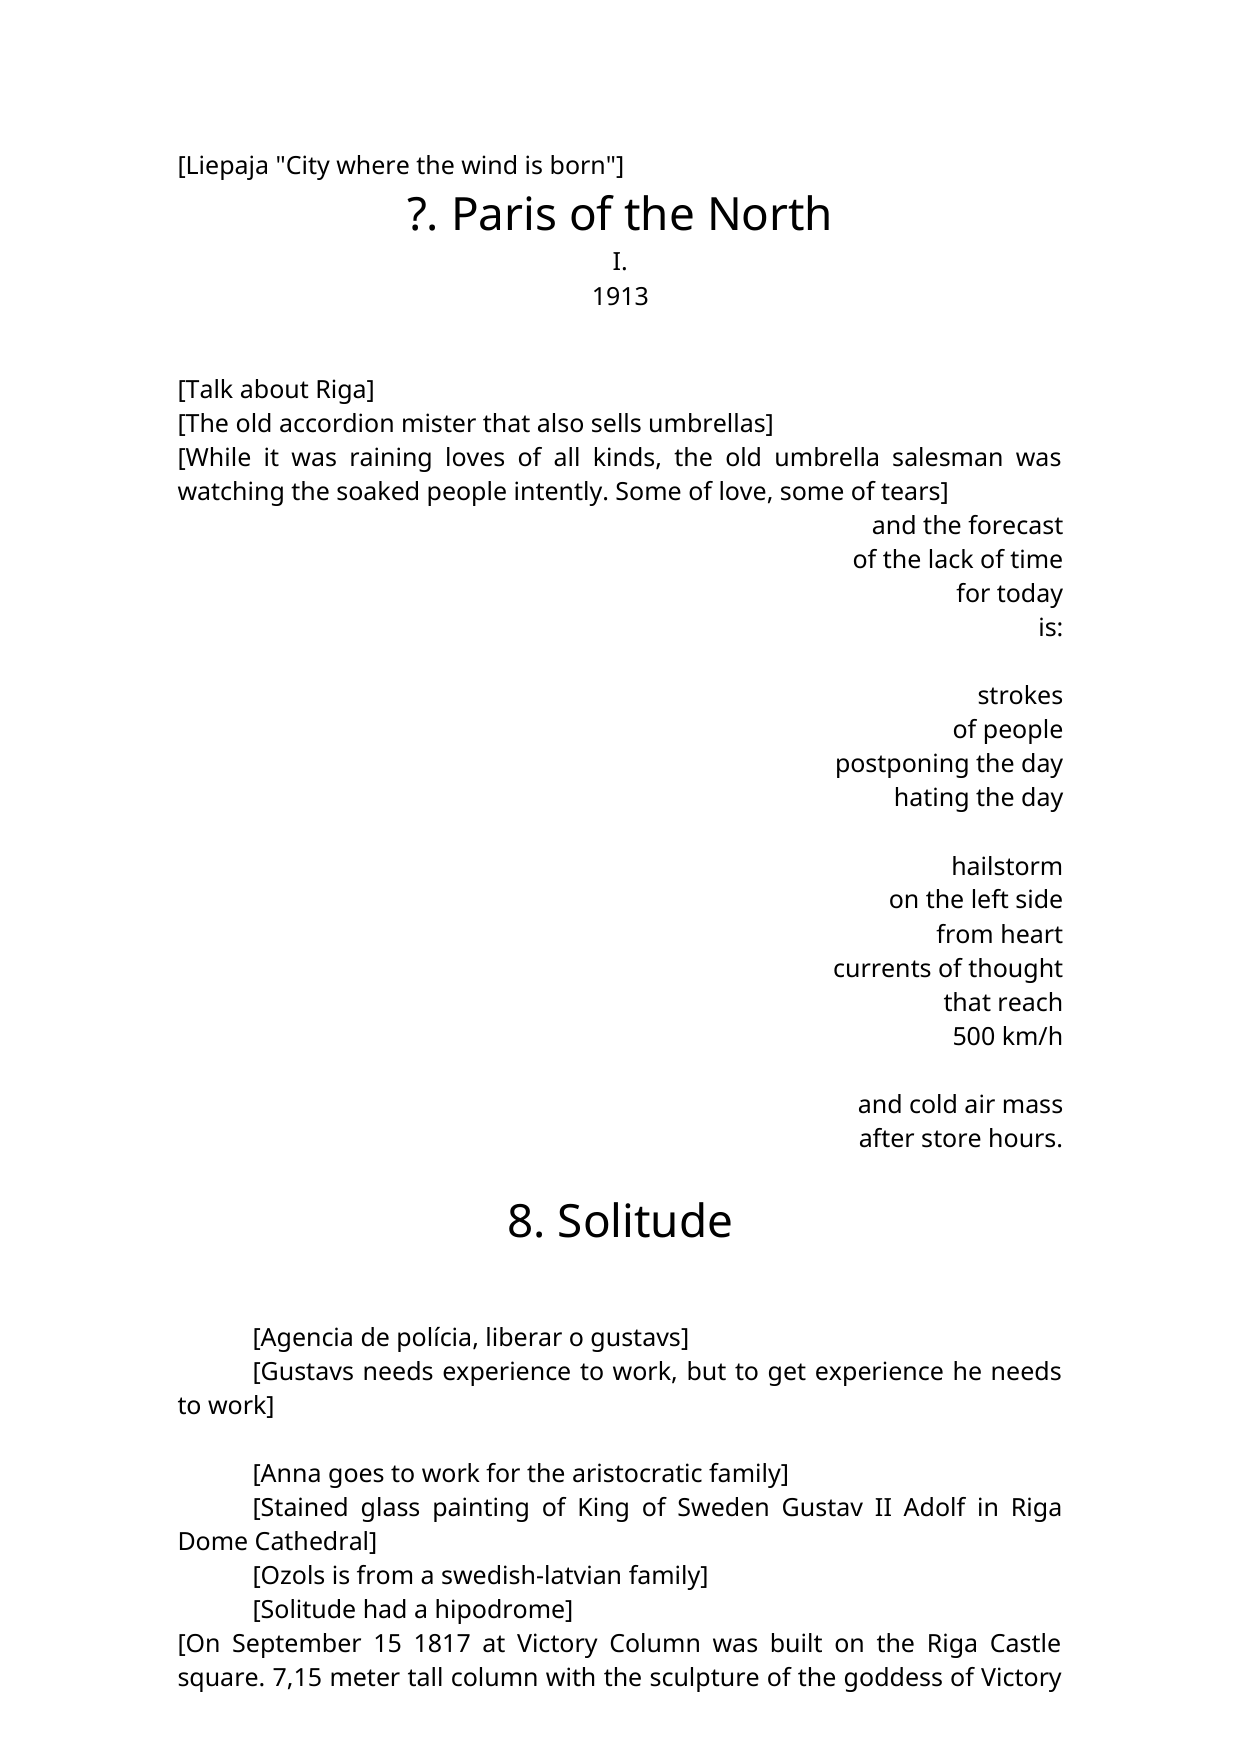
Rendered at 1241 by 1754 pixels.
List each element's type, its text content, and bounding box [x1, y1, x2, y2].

text [Stained glass painting of King of Sweden Gustav II Adolf in Riga Dome Cathedral] [177, 1489, 1063, 1558]
text hating the day [177, 780, 1063, 814]
text strokes [177, 678, 1063, 712]
text and cold air mass [177, 1087, 1063, 1121]
text for today [177, 576, 1063, 610]
subtitle ?. Paris of the North [177, 182, 1063, 244]
text [On September 15 1817 at Victory Column was built on the Riga Castle square. 7,15 meter tall column with the sculpture of the goddess of Victory [177, 1626, 1063, 1694]
text [Talk about Riga] [177, 371, 1063, 405]
text hailstorm [177, 848, 1063, 882]
subtitle 8. Solitude [177, 1189, 1063, 1251]
text [Solitude had a hipodrome] [177, 1592, 1063, 1626]
text 500 km/h [177, 1018, 1063, 1052]
text postponing the day [177, 746, 1063, 780]
text of people [177, 712, 1063, 746]
text [The old accordion mister that also sells umbrellas] [177, 405, 1063, 439]
text on the left side [177, 882, 1063, 916]
text and the forecast [177, 507, 1063, 542]
text [Agencia de polícia, liberar o gustavs] [177, 1319, 1063, 1353]
text of the lack of time [177, 542, 1063, 576]
subtitle I. 1913 [177, 244, 1063, 312]
text is: [177, 610, 1063, 644]
text that reach [177, 984, 1063, 1018]
text after store hours. [177, 1121, 1063, 1155]
text from heart [177, 916, 1063, 950]
text [While it was raining loves of all kinds, the old umbrella salesman was watching the soaked people intently. Some of love, some of tears] [177, 439, 1063, 507]
text [Gustavs needs experience to work, but to get experience he needs to work] [177, 1353, 1063, 1421]
text currents of thought [177, 950, 1063, 984]
text [Ozols is from a swedish-latvian family] [177, 1558, 1063, 1592]
text [Anna goes to work for the aristocratic family] [177, 1456, 1063, 1489]
text [Liepaja "City where the wind is born"] [177, 148, 1063, 182]
